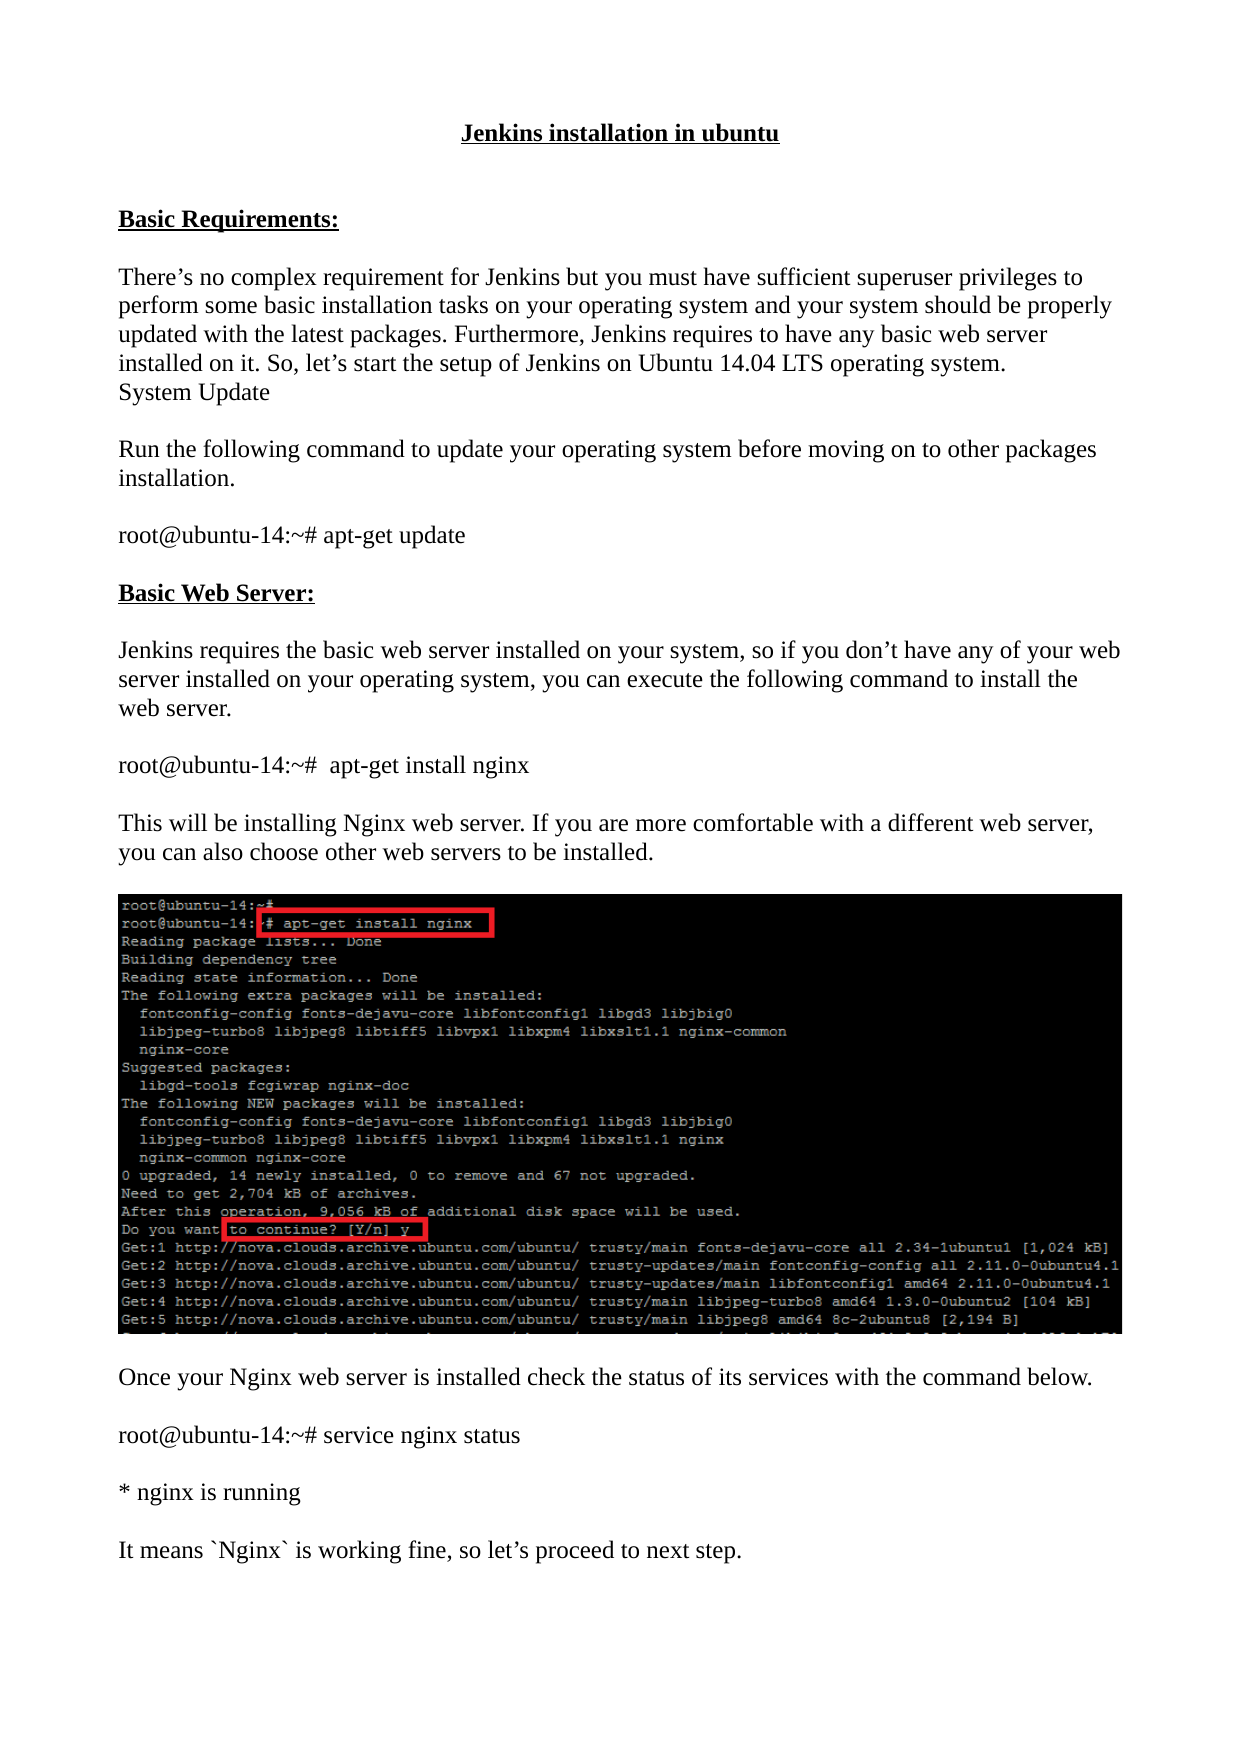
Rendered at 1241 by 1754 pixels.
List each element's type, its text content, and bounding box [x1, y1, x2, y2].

picture [118, 894, 1123, 1334]
text root@ubuntu-14:~# apt-get update [118, 521, 1122, 549]
text Once your Nginx web server is installed check the status of its services with the command below. [118, 1362, 1122, 1391]
text Jenkins requires the basic web server installed on your system, so if you don’t have any of your web server installed on your operating system, you can execute the following command to install the web server. [118, 636, 1122, 722]
text root@ubuntu-14:~# service nginx status [118, 1420, 1122, 1448]
text Run the following command to update your operating system before moving on to other packages installation. [118, 434, 1122, 492]
text root@ubuntu-14:~# apt-get install nginx [118, 751, 1122, 779]
text It means `Nginx` is working fine, so let’s proceed to next step. [118, 1535, 1122, 1563]
text Jenkins installation in ubuntu [118, 118, 1122, 147]
text There’s no complex requirement for Jenkins but you must have sufficient superuser privileges to perform some basic installation tasks on your operating system and your system should be properly updated with the latest packages. Furthermore, Jenkins requires to have any basic web server installed on it. So, let’s start the setup of Jenkins on Ubuntu 14.04 LTS operating system. [118, 262, 1122, 377]
text * nginx is running [118, 1477, 1122, 1506]
text Basic Requirements: [118, 204, 1122, 233]
text System Update [118, 377, 1122, 406]
text Basic Web Server: [118, 578, 1122, 607]
text This will be installing Nginx web server. If you are more comfortable with a different web server, you can also choose other web servers to be installed. [118, 808, 1122, 866]
